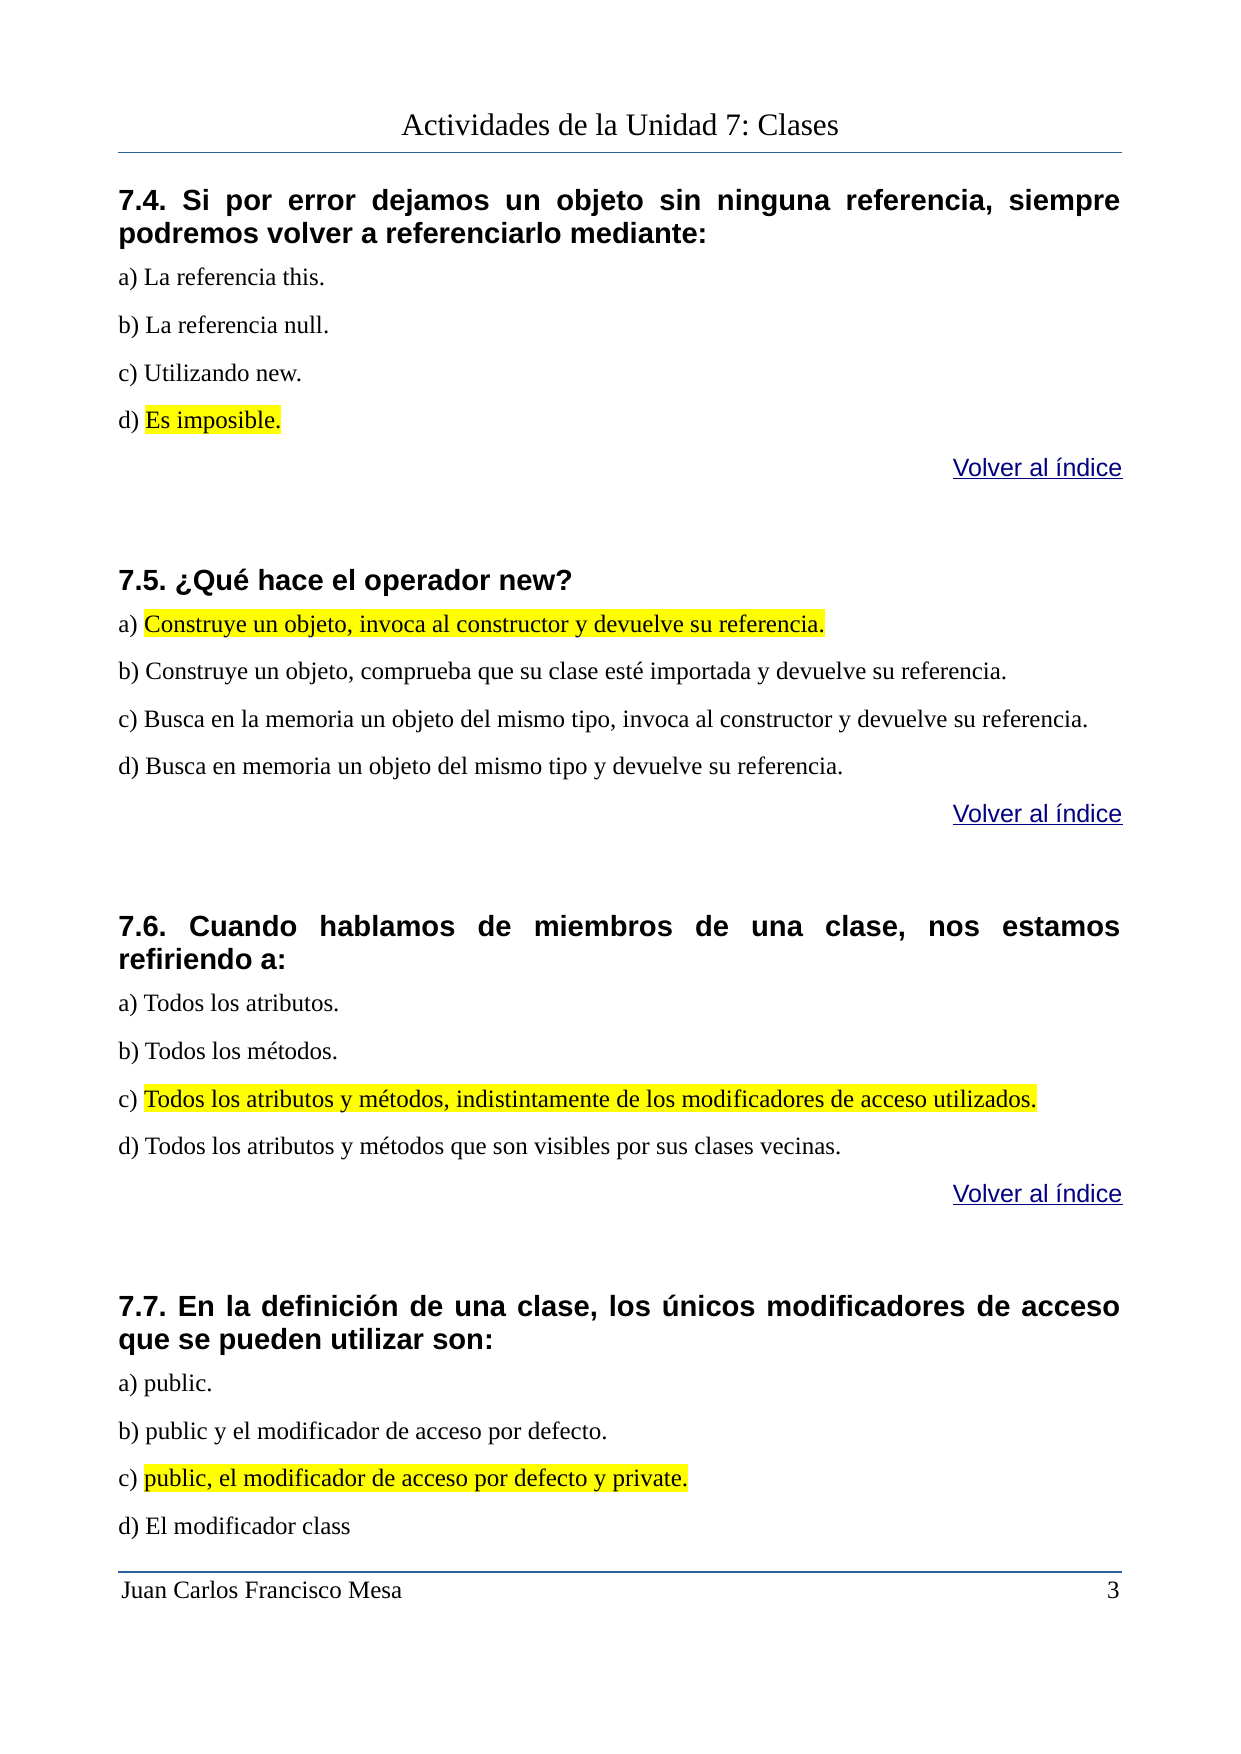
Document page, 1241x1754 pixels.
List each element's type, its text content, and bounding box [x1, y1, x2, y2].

text a) Construye un objeto, invoca al constructor y devuelve su referencia. [118, 609, 1122, 637]
subtitle 7.6. Cuando hablamos de miembros de una clase, nos estamos refiriendo a: [118, 909, 1122, 976]
text c) Busca en la memoria un objeto del mismo tipo, invoca al constructor y devuelve su referencia. [118, 704, 1122, 733]
subtitle 7.5. ¿Qué hace el operador new? [118, 563, 1122, 596]
subtitle 7.4. Si por error dejamos un objeto sin ninguna referencia, siempre podremos volver a referenciarlo mediante: [118, 183, 1122, 250]
text d) Busca en memoria un objeto del mismo tipo y devuelve su referencia. [118, 751, 1122, 780]
text d) Todos los atributos y métodos que son visibles por sus clases vecinas. [118, 1131, 1122, 1160]
text Volver al índice [118, 1179, 1122, 1208]
text b) Construye un objeto, comprueba que su clase esté importada y devuelve su referencia. [118, 656, 1122, 685]
text d) Es imposible. [118, 405, 1122, 434]
text b) La referencia null. [118, 310, 1122, 339]
text c) public, el modificador de acceso por defecto y private. [118, 1463, 1122, 1492]
text c) Todos los atributos y métodos, indistintamente de los modificadores de acceso utilizados. [118, 1084, 1122, 1112]
text b) public y el modificador de acceso por defecto. [118, 1416, 1122, 1444]
subtitle 7.7. En la definición de una clase, los únicos modificadores de acceso que se pueden utilizar son: [118, 1289, 1122, 1356]
text Volver al índice [118, 453, 1122, 482]
text b) Todos los métodos. [118, 1036, 1122, 1065]
text c) Utilizando new. [118, 358, 1122, 386]
text a) Todos los atributos. [118, 988, 1122, 1017]
text d) El modificador class [118, 1511, 1122, 1540]
text a) public. [118, 1368, 1122, 1397]
text a) La referencia this. [118, 262, 1122, 291]
text Volver al índice [118, 799, 1122, 828]
